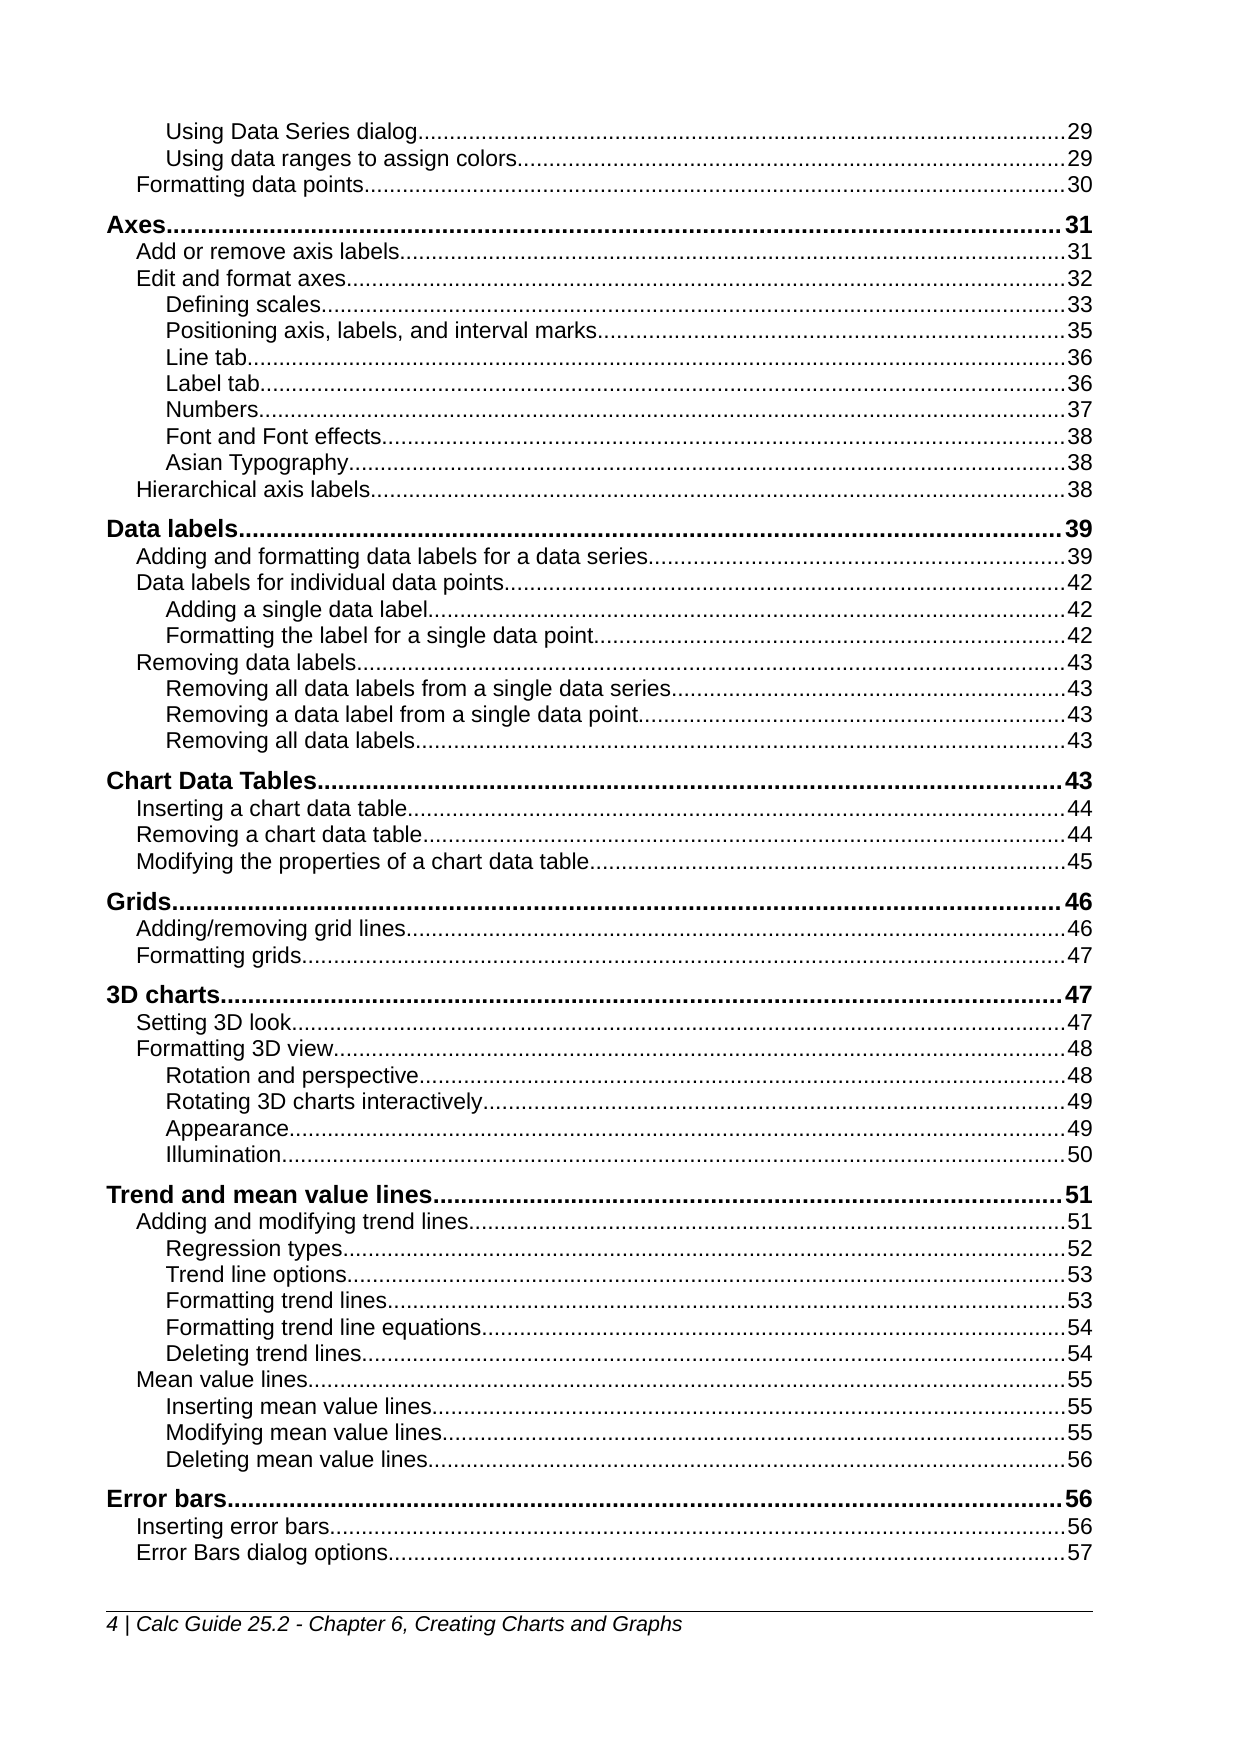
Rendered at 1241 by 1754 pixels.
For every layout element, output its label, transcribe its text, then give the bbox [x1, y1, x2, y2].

text Modifying the properties of a chart data table 45 [136, 848, 1093, 874]
text Modifying mean value lines 55 [165, 1419, 1093, 1446]
text Numbers 37 [165, 396, 1093, 423]
text Adding and formatting data labels for a data series 39 [136, 543, 1093, 569]
text Axes 31 [106, 209, 1093, 238]
text Asian Typography 38 [165, 449, 1093, 476]
text Hierarchical axis labels 38 [136, 476, 1093, 502]
text Chart Data Tables 43 [106, 766, 1093, 795]
text Adding a single data label 42 [165, 596, 1093, 622]
text Data labels for individual data points 42 [136, 569, 1093, 596]
text Illumination 50 [165, 1141, 1093, 1167]
text Removing all data labels from a single data series 43 [165, 675, 1093, 701]
text Error Bars dialog options 57 [136, 1539, 1093, 1566]
text Formatting grids 47 [136, 942, 1093, 968]
text Grids 46 [106, 886, 1093, 915]
text Rotation and perspective 48 [165, 1062, 1093, 1088]
text Removing data labels 43 [136, 648, 1093, 675]
text Inserting mean value lines 55 [165, 1393, 1093, 1419]
text Defining scales 33 [165, 291, 1093, 317]
text Formatting 3D view 48 [136, 1035, 1093, 1062]
text Appearance 49 [165, 1114, 1093, 1141]
text Rotating 3D charts interactively 49 [165, 1088, 1093, 1114]
text Label tab 36 [165, 370, 1093, 396]
text Error bars 56 [106, 1484, 1093, 1513]
text Formatting data points 30 [136, 171, 1093, 197]
text Trend line options 53 [165, 1261, 1093, 1287]
text Removing a chart data table 44 [136, 821, 1093, 848]
text Trend and mean value lines 51 [106, 1179, 1093, 1208]
text Removing a data label from a single data point 43 [165, 701, 1093, 727]
text Formatting the label for a single data point 42 [165, 622, 1093, 648]
text Deleting trend lines 54 [165, 1340, 1093, 1366]
text Setting 3D look 47 [136, 1009, 1093, 1035]
text Line tab 36 [165, 344, 1093, 370]
text 3D charts 47 [106, 980, 1093, 1009]
text Inserting a chart data table 44 [136, 795, 1093, 821]
text Using Data Series dialog 29 [165, 118, 1093, 144]
text Inserting error bars 56 [136, 1513, 1093, 1539]
text Using data ranges to assign colors 29 [165, 144, 1093, 171]
text Formatting trend lines 53 [165, 1287, 1093, 1314]
text Adding and modifying trend lines 51 [136, 1208, 1093, 1235]
text Formatting trend line equations 54 [165, 1314, 1093, 1340]
text Mean value lines 55 [136, 1366, 1093, 1393]
text Positioning axis, labels, and interval marks 35 [165, 317, 1093, 344]
text Regression types 52 [165, 1235, 1093, 1261]
text Font and Font effects 38 [165, 423, 1093, 449]
text Removing all data labels 43 [165, 727, 1093, 754]
text Data labels 39 [106, 514, 1093, 543]
text Add or remove axis labels 31 [136, 238, 1093, 265]
text Deleting mean value lines 56 [165, 1446, 1093, 1472]
text Adding/removing grid lines 46 [136, 915, 1093, 942]
text Edit and format axes 32 [136, 265, 1093, 291]
